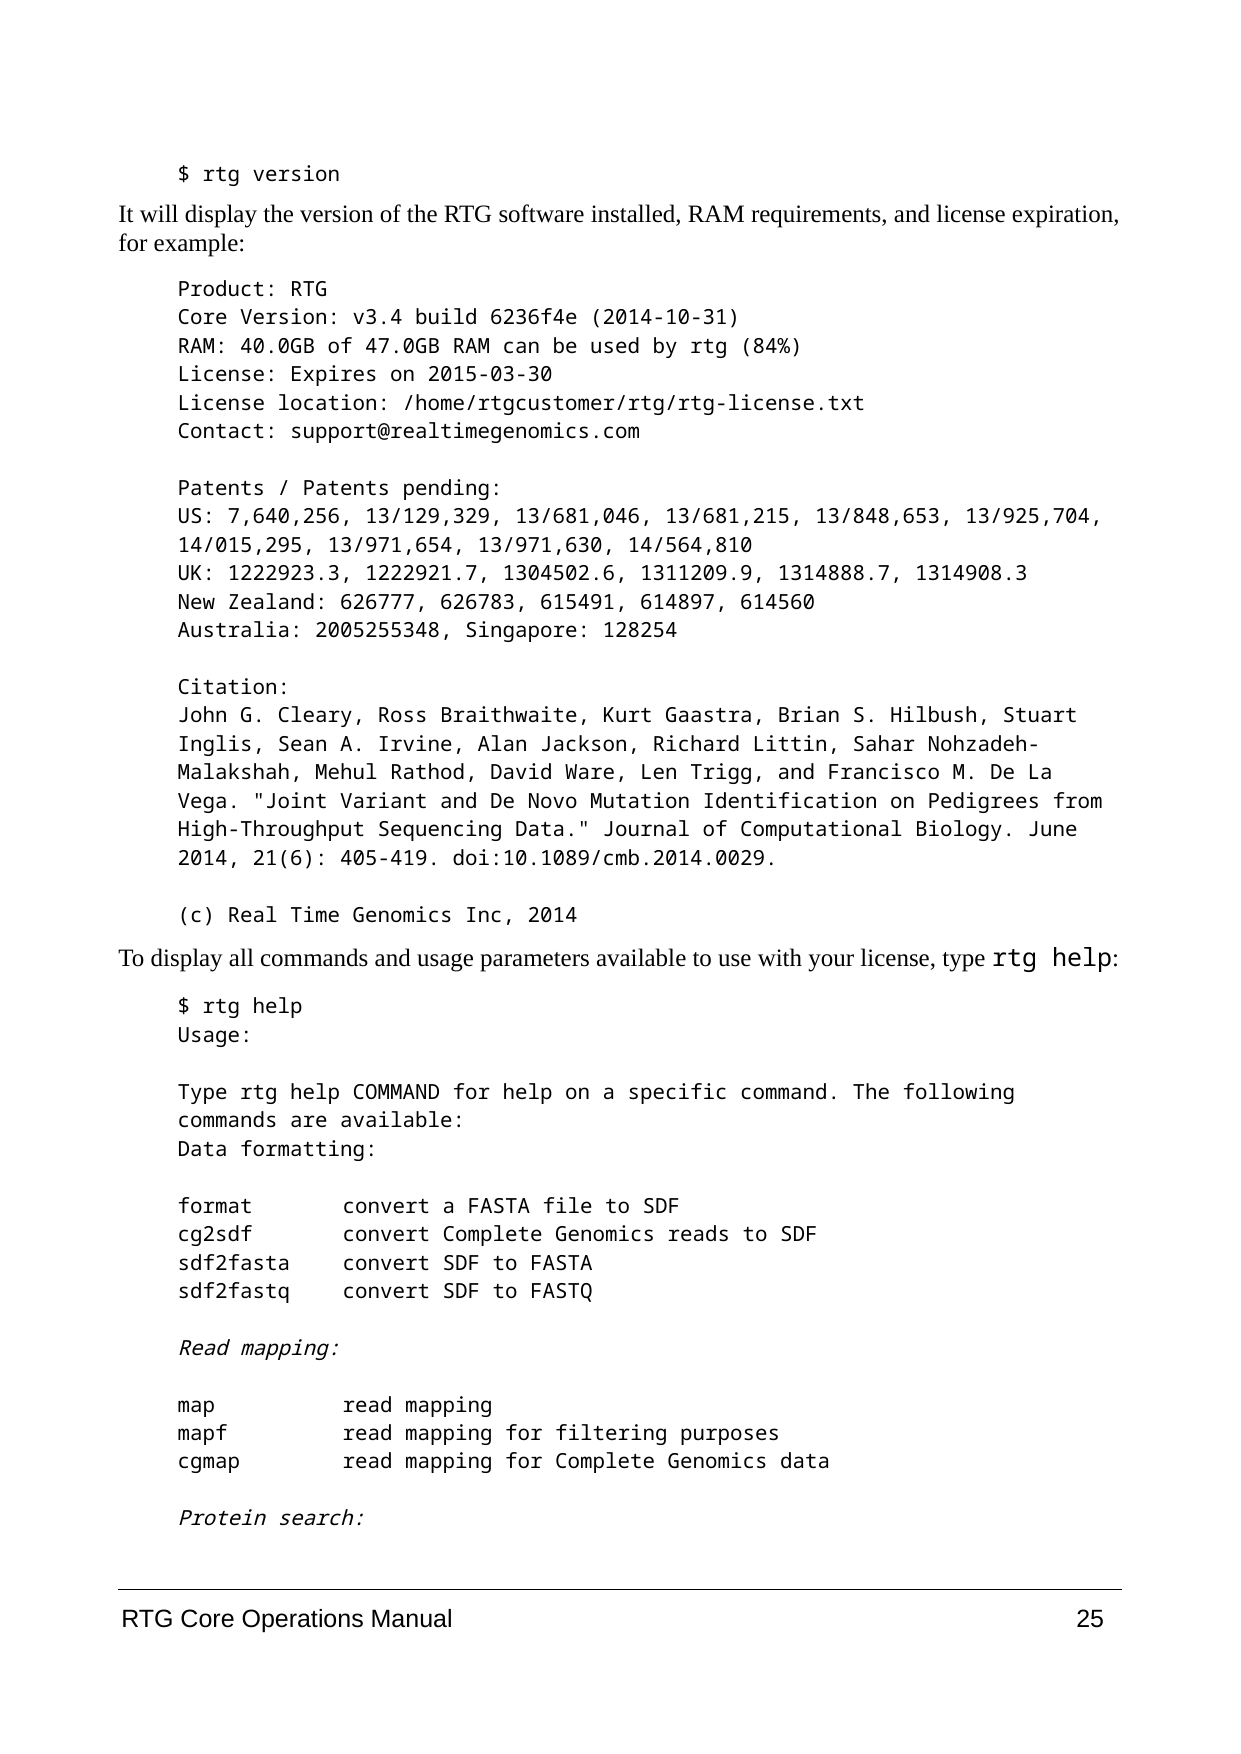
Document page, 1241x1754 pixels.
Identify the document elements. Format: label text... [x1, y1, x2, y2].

text sdf2fasta convert SDF to FASTA [177, 1248, 1122, 1276]
text $ rtg help [177, 992, 1122, 1020]
text $ rtg version [177, 159, 1122, 187]
text (c) Real Time Genomics Inc, 2014 [177, 900, 1122, 928]
text mapf read mapping for filtering purposes [177, 1418, 1122, 1447]
text License: Expires on 2015-03-30 [177, 359, 1122, 388]
text Core Version: v3.4 build 6236f4e (2014-10-31) [177, 302, 1122, 331]
text format convert a FASTA file to SDF [177, 1191, 1122, 1219]
text New Zealand: 626777, 626783, 615491, 614897, 614560 [177, 587, 1122, 615]
text Protein search: [177, 1503, 1122, 1532]
text To display all commands and usage parameters available to use with your license, type rtg help: [118, 940, 1122, 974]
text Australia: 2005255348, Singapore: 128254 [177, 615, 1122, 644]
text Citation: [177, 672, 1122, 701]
text Patents / Patents pending: [177, 473, 1122, 502]
text John G. Cleary, Ross Braithwaite, Kurt Gaastra, Brian S. Hilbush, Stuart Inglis, Sean A. Irvine, Alan Jackson, Richard Littin, Sahar Nohzadeh-Malakshah, Mehul Rathod, David Ware, Len Trigg, and Francisco M. De La Vega. "Joint Variant and De Novo Mutation Identification on Pedigrees from High-Throughput Sequencing Data." Journal of Computational Biology. June 2014, 21(6): 405-419. doi:10.1089/cmb.2014.0029. [177, 701, 1122, 871]
text map read mapping [177, 1390, 1122, 1418]
text US: 7,640,256, 13/129,329, 13/681,046, 13/681,215, 13/848,653, 13/925,704, 14/015,295, 13/971,654, 13/971,630, 14/564,810 [177, 502, 1122, 558]
text Contact: support@realtimegenomics.com [177, 416, 1122, 445]
text Read mapping: [177, 1333, 1122, 1361]
text cg2sdf convert Complete Genomics reads to SDF [177, 1219, 1122, 1248]
text Data formatting: [177, 1134, 1122, 1162]
text It will display the version of the RTG software installed, RAM requirements, and license expiration, for example: [118, 199, 1122, 256]
text sdf2fastq convert SDF to FASTQ [177, 1276, 1122, 1304]
text Usage: [177, 1020, 1122, 1048]
text RAM: 40.0GB of 47.0GB RAM can be used by rtg (84%) [177, 331, 1122, 359]
text Type rtg help COMMAND for help on a specific command. The following commands are available: [177, 1077, 1122, 1134]
text License location: /home/rtgcustomer/rtg/rtg-license.txt [177, 388, 1122, 416]
text UK: 1222923.3, 1222921.7, 1304502.6, 1311209.9, 1314888.7, 1314908.3 [177, 558, 1122, 587]
text cgmap read mapping for Complete Genomics data [177, 1447, 1122, 1475]
text Product: RTG [177, 274, 1122, 302]
